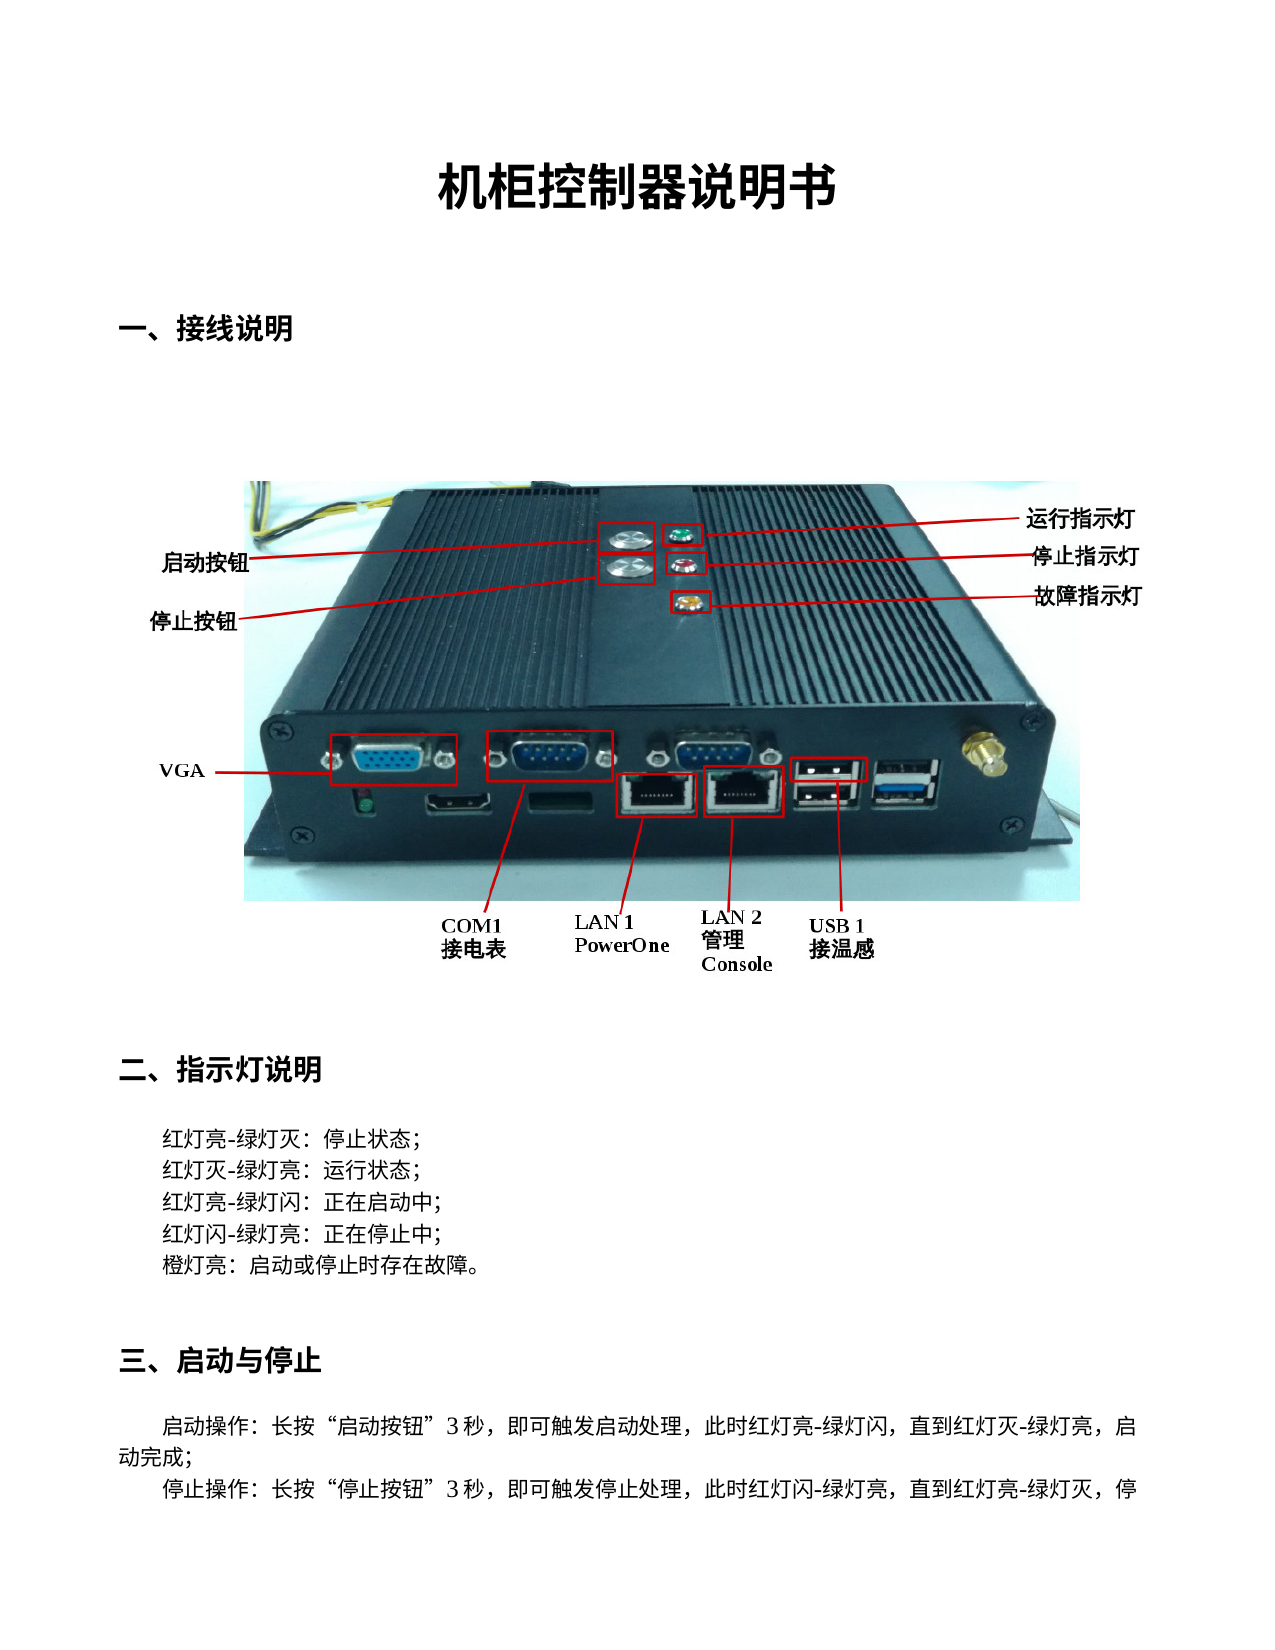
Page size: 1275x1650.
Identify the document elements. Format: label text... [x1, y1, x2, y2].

text 红灯亮-绿灯闪：正在启动中； [118, 1185, 1157, 1217]
text 启动操作：长按“启动按钮”3秒，即可触发启动处理，此时红灯亮-绿灯闪，直到红灯灭-绿灯亮，启动完成； [118, 1409, 1157, 1472]
text 红灯灭-绿灯亮：运行状态； [118, 1153, 1157, 1185]
text 停止操作：长按“停止按钮”3秒，即可触发停止处理，此时红灯闪-绿灯亮，直到红灯亮-绿灯灭，停 [118, 1472, 1157, 1504]
text 机柜控制器说明书 [118, 147, 1157, 219]
text 一、接线说明 [118, 306, 1157, 348]
text 红灯亮-绿灯灭：停止状态； [118, 1122, 1157, 1153]
text 红灯闪-绿灯亮：正在停止中； [118, 1217, 1157, 1248]
text 二、指示灯说明 [118, 1046, 1157, 1088]
picture [118, 462, 1157, 989]
text 三、启动与停止 [118, 1338, 1157, 1380]
text 橙灯亮：启动或停止时存在故障。 [118, 1248, 1157, 1280]
